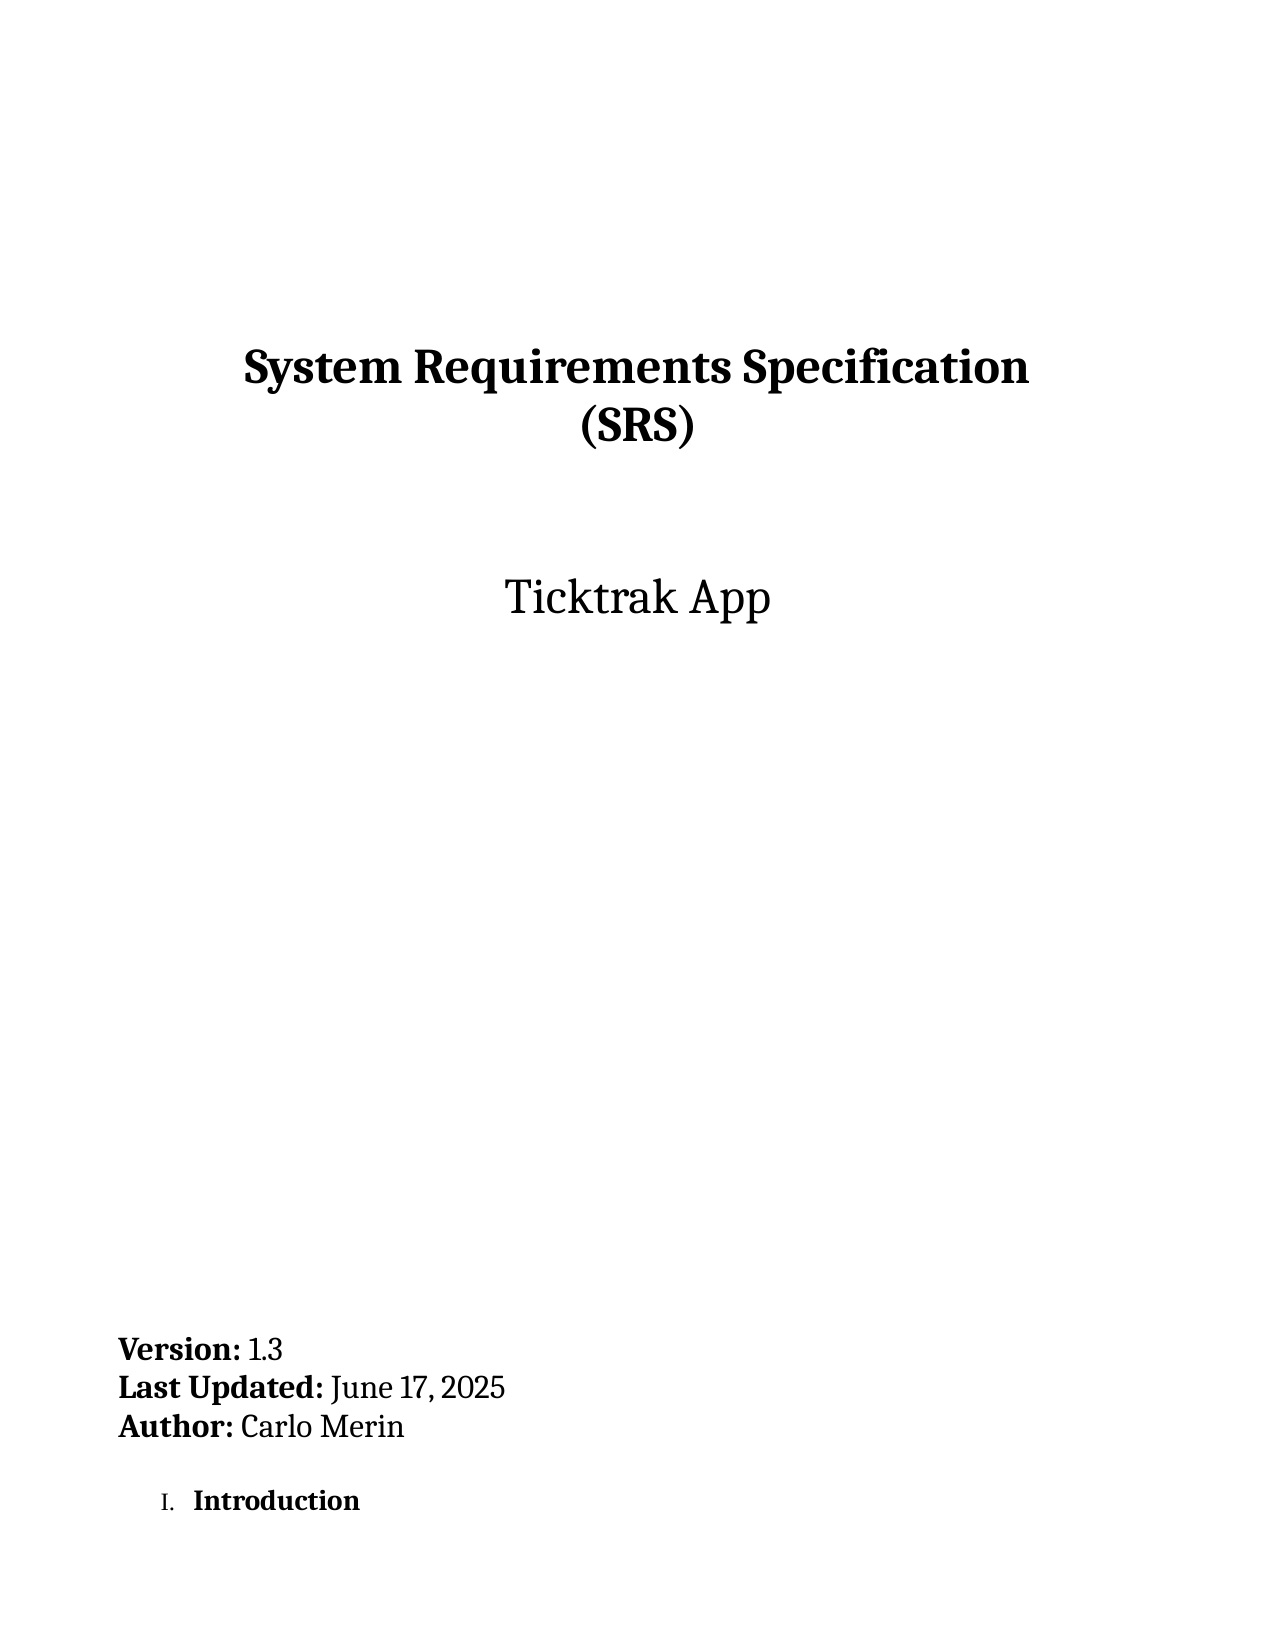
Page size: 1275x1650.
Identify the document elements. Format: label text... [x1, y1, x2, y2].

list Introduction [175, 1484, 1157, 1517]
text System Requirements Specification [118, 338, 1157, 396]
text Author: Carlo Merin [118, 1407, 1157, 1445]
text Ticktrak App [118, 568, 1157, 626]
text (SRS) [118, 396, 1157, 453]
text Last Updated: June 17, 2025 [118, 1369, 1157, 1407]
text Version: 1.3 [118, 1330, 1157, 1369]
